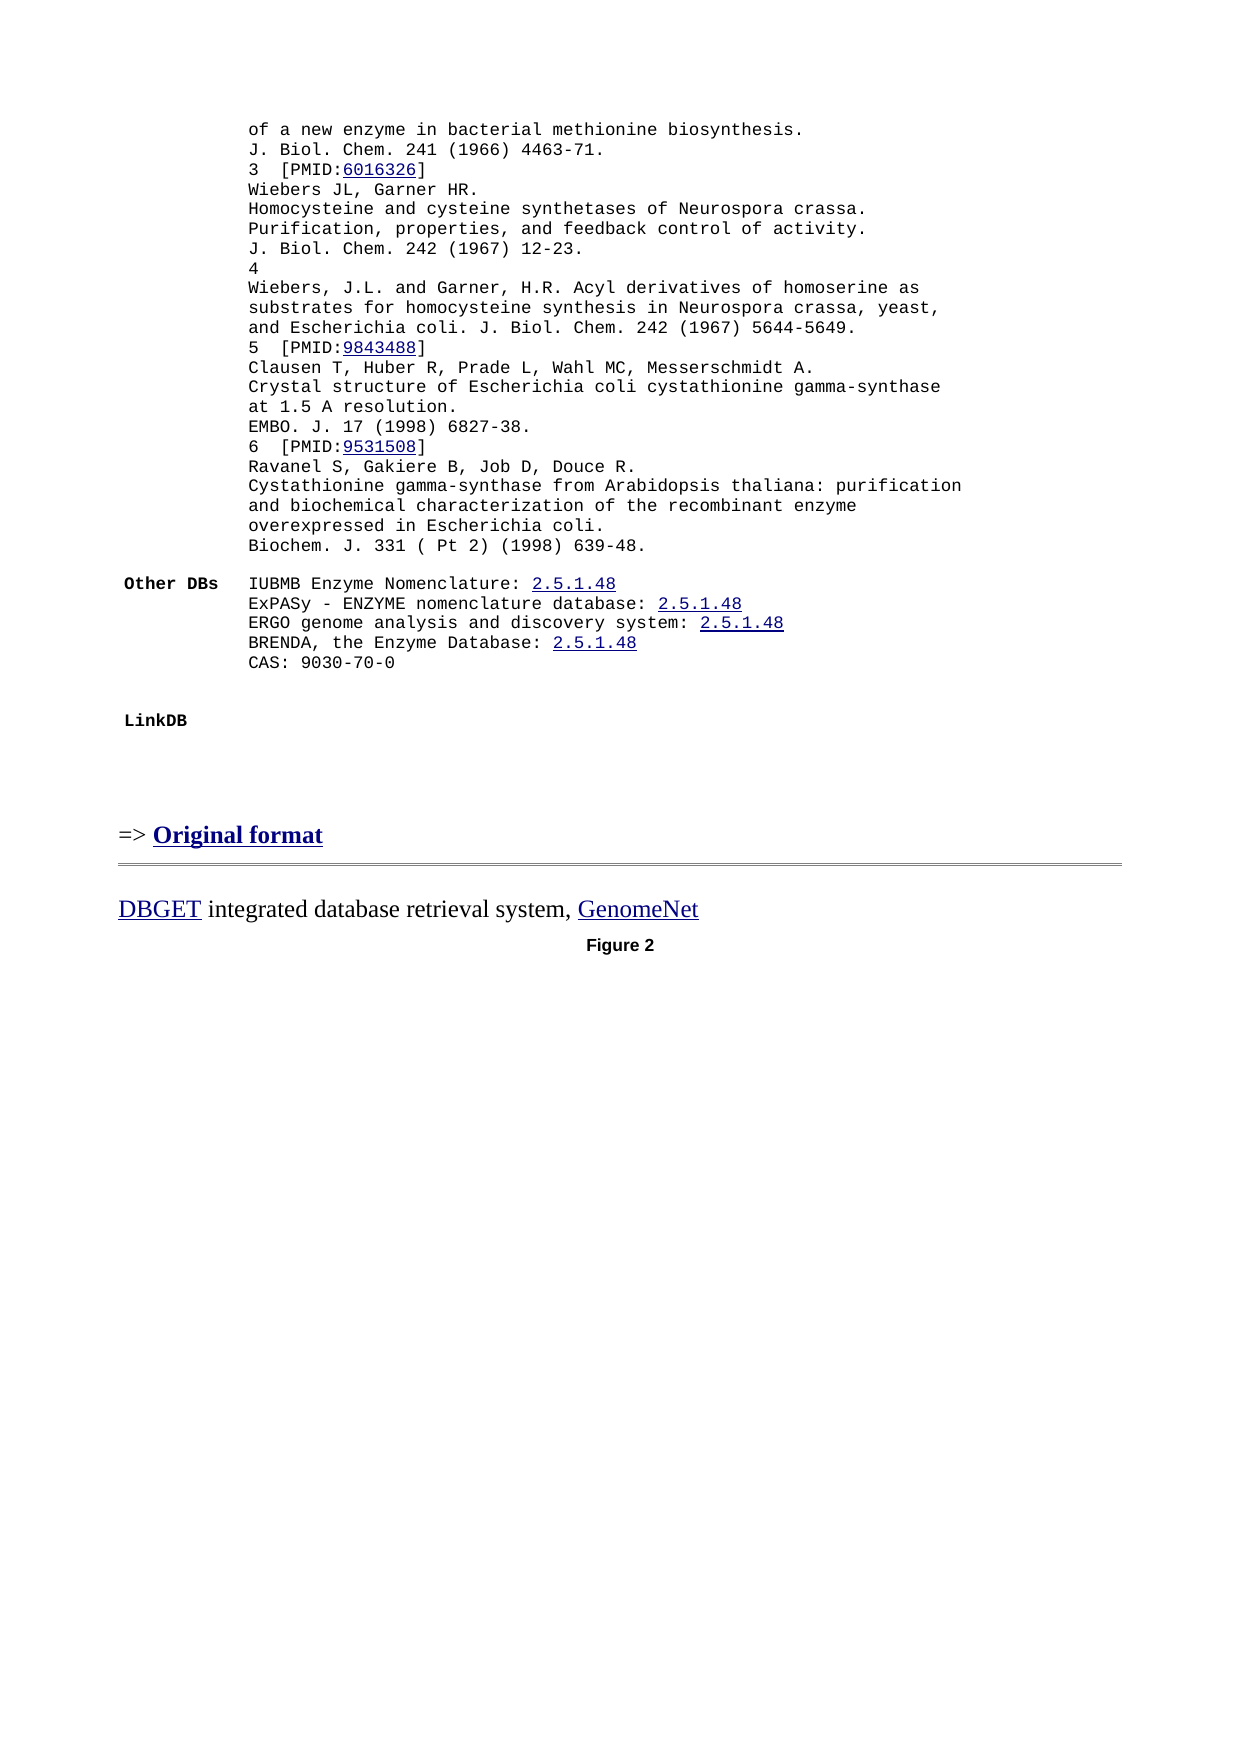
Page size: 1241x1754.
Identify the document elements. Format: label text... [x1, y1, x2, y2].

table_cell [118, 766, 978, 789]
table_cell [121, 118, 245, 572]
table_cell [118, 790, 978, 822]
text => Original format <!-- function init() { } //---> [118, 822, 1122, 849]
table_cell of a new enzyme in bacterial methionine biosynthesis. J. Biol. Chem. 241 (1966) 4463-71. 3 [PMID:6016326] Wiebers JL, Garner HR. Homocysteine and cysteine synthetases of Neurospora crassa. Purification, properties, and feedback control of activity. J. Biol. Chem. 242 (1967) 12-23. 4 Wiebers, J.L. and Garner, H.R. Acyl derivatives of homoserine as substrates for homocysteine synthesis in Neurospora crassa, yeast, and Escherichia coli. J. Biol. Chem. 242 (1967) 5644-5649. 5 [PMID:9843488] Clausen T, Huber R, Prade L, Wahl MC, Messerschmidt A. Crystal structure of Escherichia coli cystathionine gamma-synthase at 1.5 A resolution. EMBO. J. 17 (1998) 6827-38. 6 [PMID:9531508] Ravanel S, Gakiere B, Job D, Douce R. Cystathionine gamma-synthase from Arabidopsis thaliana: purification and biochemical characterization of the recombinant enzyme overexpressed in Escherichia coli. Biochem. J. 331 ( Pt 2) (1998) 639-48. [245, 118, 976, 572]
table_cell LinkDB [121, 689, 245, 766]
table_cell Other DBs [121, 572, 245, 689]
text DBGET integrated database retrieval system, GenomeNet [118, 895, 1122, 923]
subtitle Figure 2 [118, 935, 1122, 955]
table_cell IUBMB Enzyme Nomenclature: 2.5.1.48 ExPASy - ENZYME nomenclature database: 2.5.1.48 ERGO genome analysis and discovery system: 2.5.1.48 BRENDA, the Enzyme Database: 2.5.1.48 CAS: 9030-70-0 [245, 572, 976, 689]
table_cell [245, 689, 976, 766]
